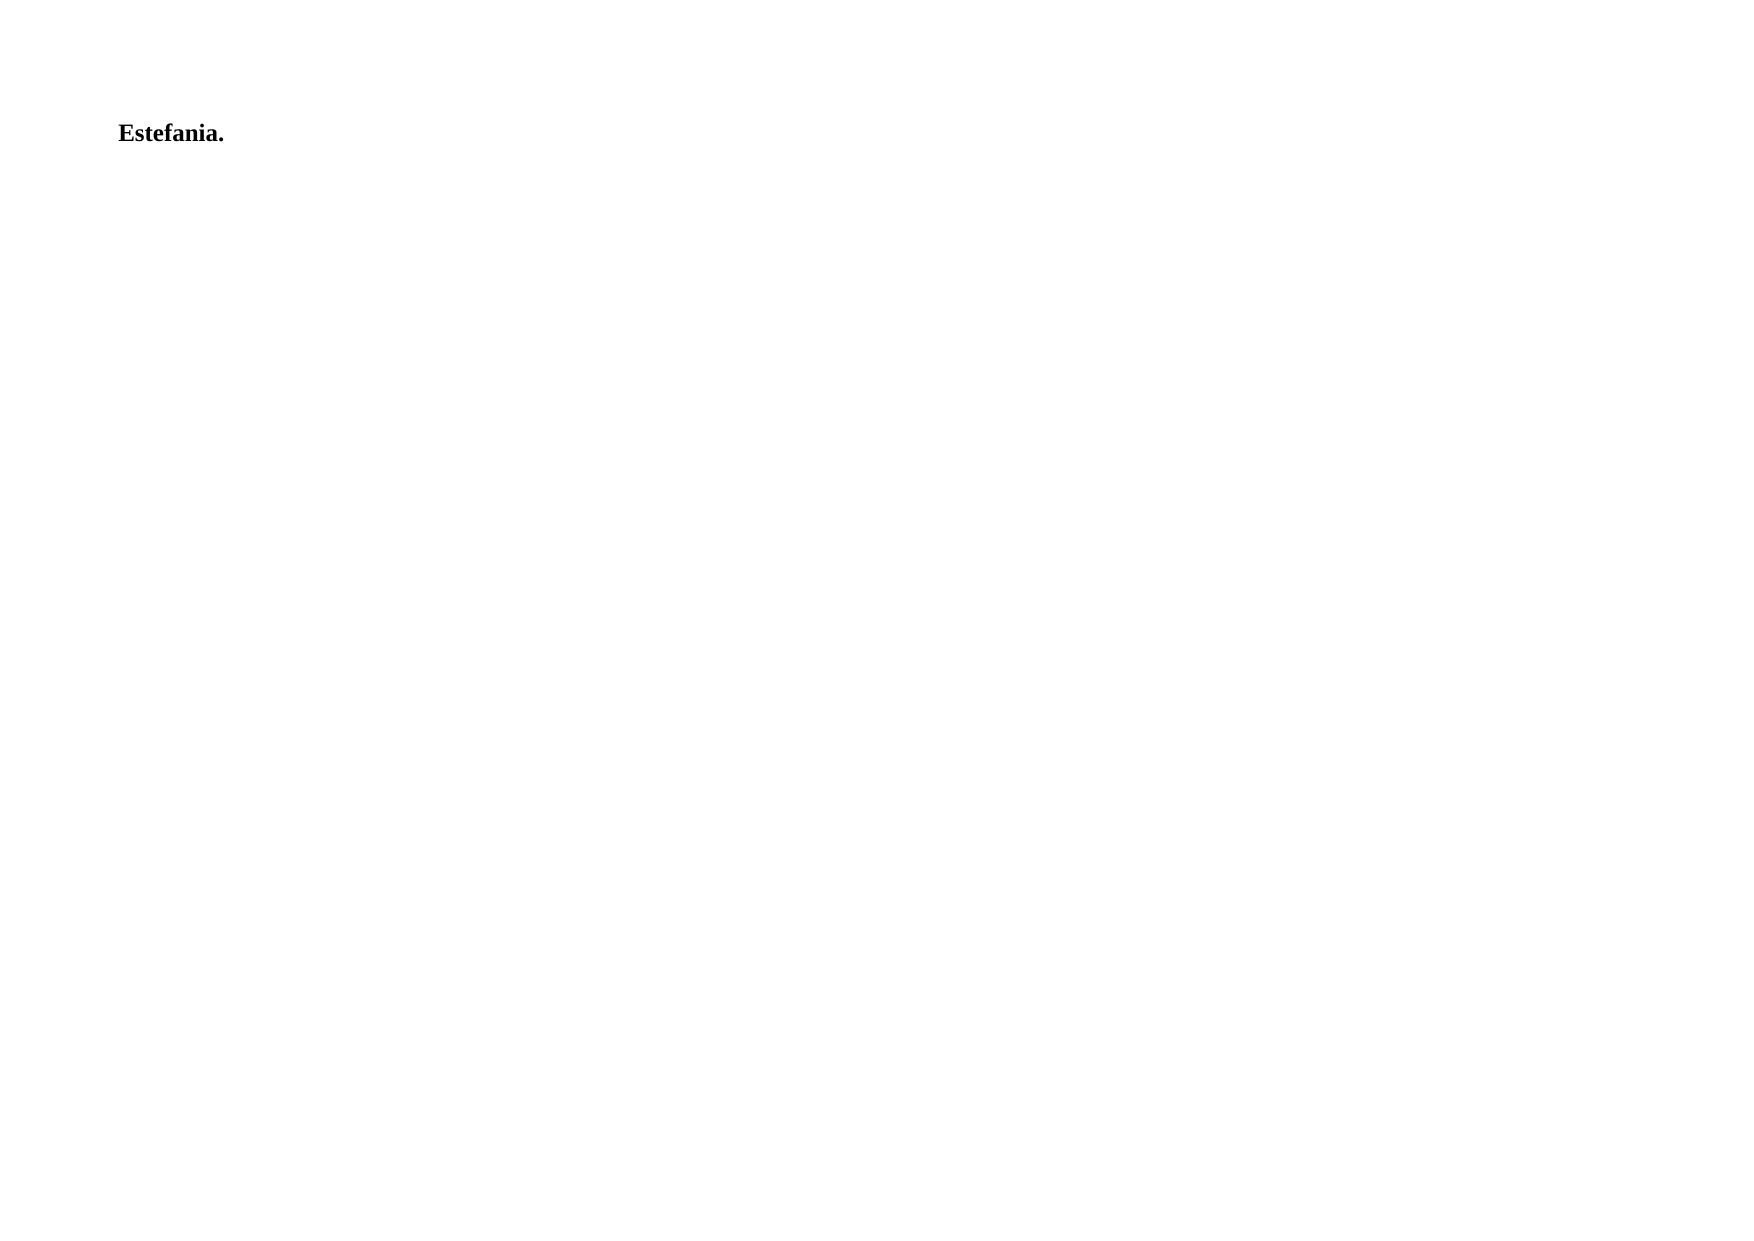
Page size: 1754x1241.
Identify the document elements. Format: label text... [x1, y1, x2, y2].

text Estefania. [118, 118, 1636, 147]
